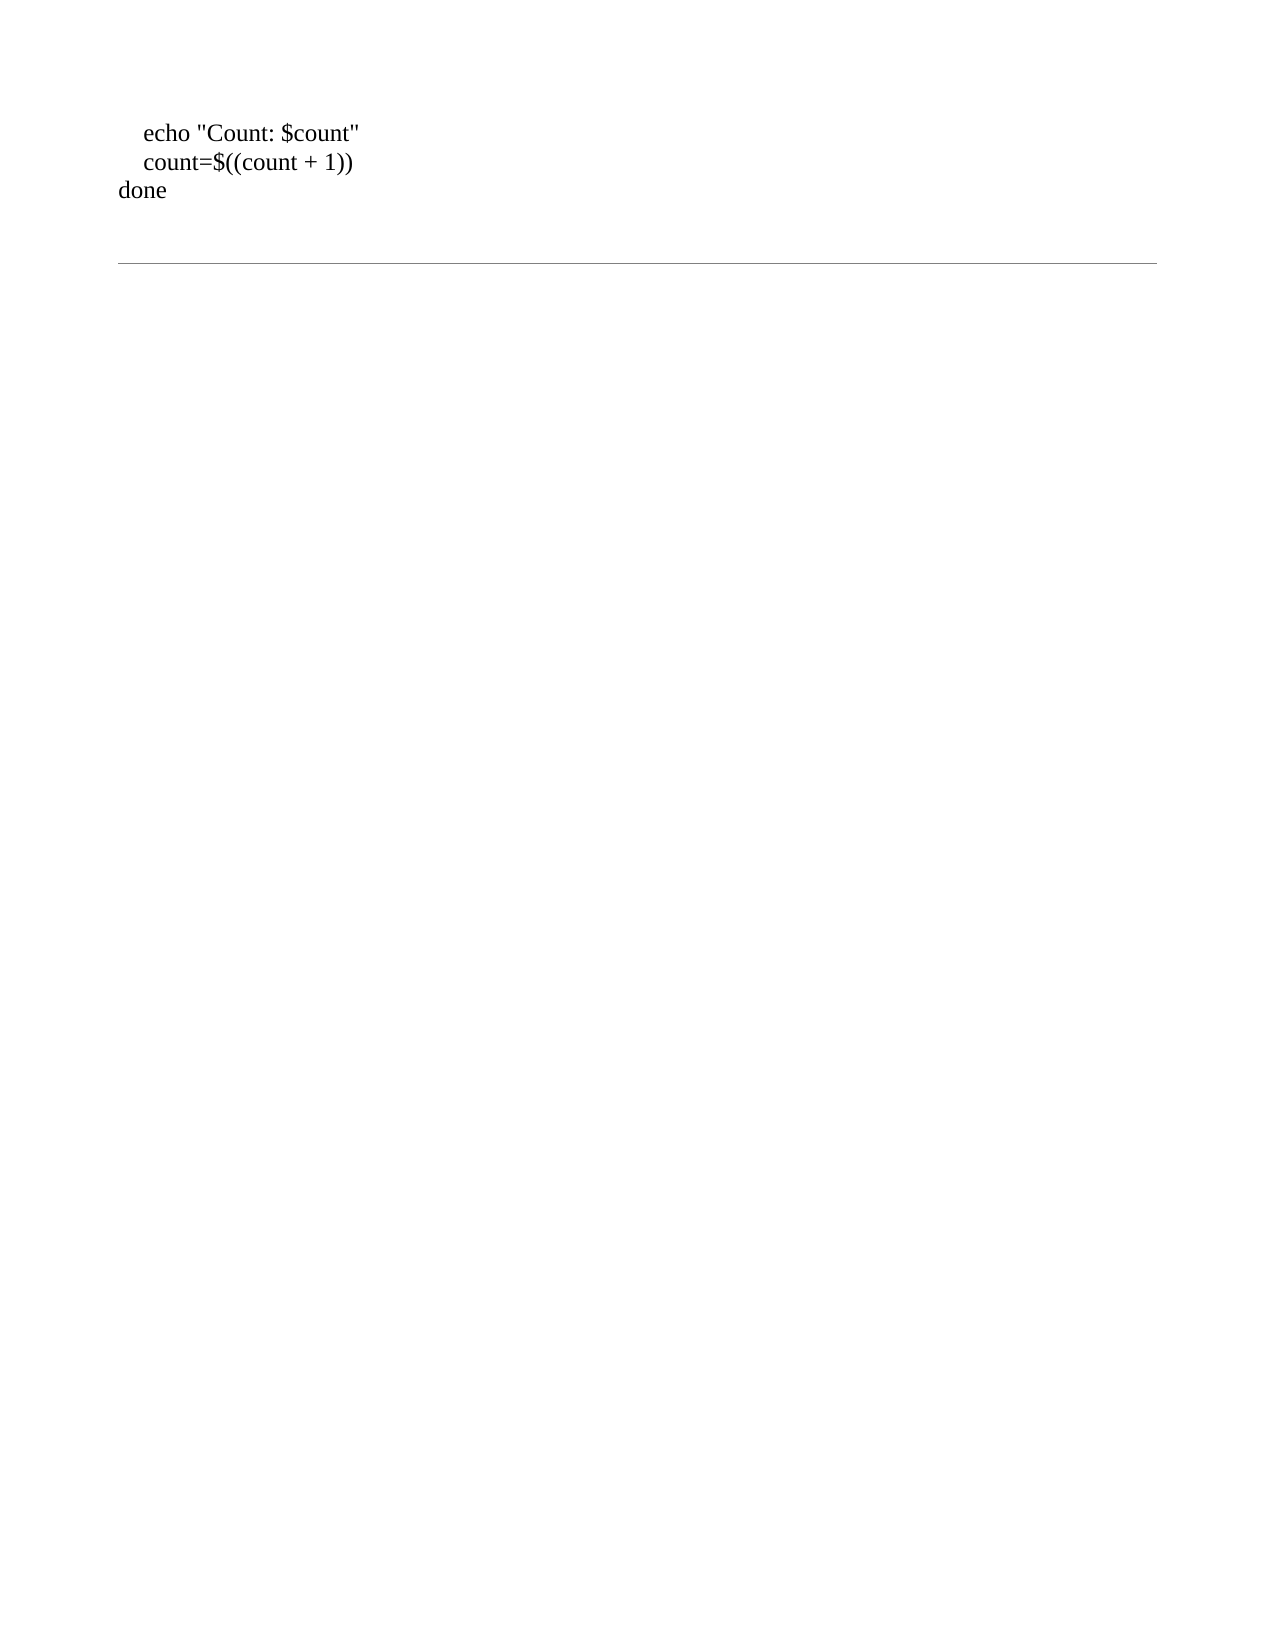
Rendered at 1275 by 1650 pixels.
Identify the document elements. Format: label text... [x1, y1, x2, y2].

text count=$((count + 1)) [118, 147, 1157, 176]
text echo "Count: $count" [118, 118, 1157, 147]
text done [118, 176, 1157, 204]
